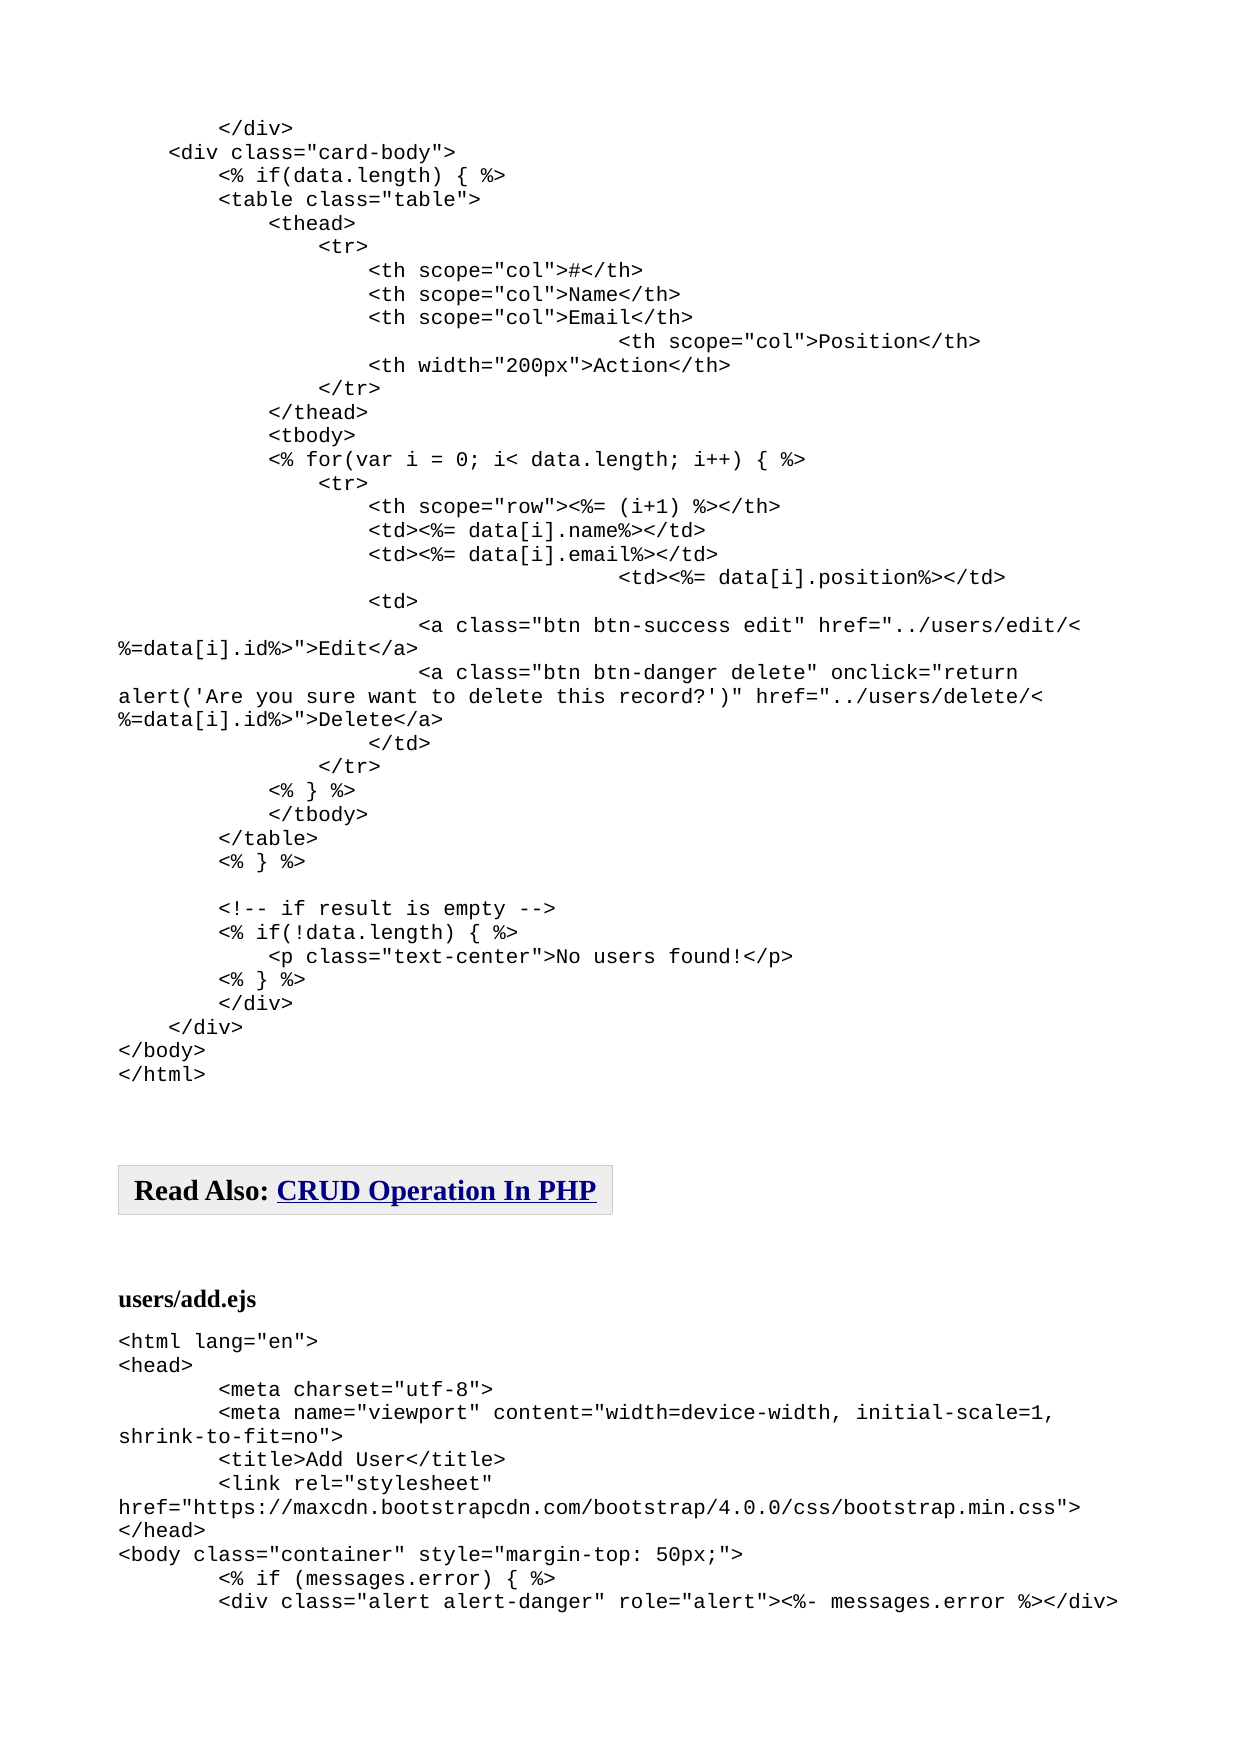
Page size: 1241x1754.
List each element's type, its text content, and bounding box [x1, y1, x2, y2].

text <% } %> [118, 851, 1122, 875]
text <td> [118, 591, 1122, 615]
text <link rel="stylesheet" href="https://maxcdn.bootstrapcdn.com/bootstrap/4.0.0/css/bootstrap.min.css"> [118, 1473, 1122, 1520]
text <!-- if result is empty --> [118, 898, 1122, 922]
text <title>Add User</title> [118, 1449, 1122, 1473]
text <a class="btn btn-success edit" href="../users/edit/<%=data[i].id%>">Edit</a> [118, 615, 1122, 662]
text </tr> [118, 757, 1122, 780]
text </thead> [118, 402, 1122, 426]
text <th scope="col">#</th> [118, 260, 1122, 284]
text </div> [118, 1017, 1122, 1040]
text <% for(var i = 0; i< data.length; i++) { %> [118, 449, 1122, 473]
text </div> [118, 993, 1122, 1017]
text <thead> [118, 213, 1122, 236]
text [613, 1165, 1122, 1214]
text Read Also: CRUD Operation In PHP [119, 1166, 612, 1214]
text <tr> [118, 473, 1122, 496]
text </tr> [118, 378, 1122, 402]
text <td><%= data[i].position%></td> [118, 567, 1122, 591]
text <html lang="en"> [118, 1331, 1122, 1355]
text <td><%= data[i].name%></td> [118, 520, 1122, 544]
text <th scope="col">Name</th> [118, 284, 1122, 307]
text <tbody> [118, 426, 1122, 449]
text </body> [118, 1040, 1122, 1064]
text <tr> [118, 236, 1122, 260]
text </div> [118, 118, 1122, 142]
text </tbody> [118, 804, 1122, 827]
text <td><%= data[i].email%></td> [118, 544, 1122, 567]
text <p class="text-center">No users found!</p> [118, 946, 1122, 969]
text <div class="card-body"> [118, 142, 1122, 165]
text users/add.ejs [118, 1284, 1122, 1312]
text <th width="200px">Action</th> [118, 354, 1122, 378]
text <% if(data.length) { %> [118, 165, 1122, 189]
text <meta charset="utf-8"> [118, 1378, 1122, 1402]
text <div class="alert alert-danger" role="alert"><%- messages.error %></div> [118, 1591, 1122, 1615]
text <% } %> [118, 969, 1122, 993]
text <th scope="col">Email</th> [118, 307, 1122, 331]
text </head> [118, 1520, 1122, 1544]
text <th scope="col">Position</th> [118, 331, 1122, 354]
text </table> [118, 827, 1122, 851]
text <a class="btn btn-danger delete" onclick="return alert('Are you sure want to delete this record?')" href="../users/delete/<%=data[i].id%>">Delete</a> [118, 662, 1122, 733]
text <meta name="viewport" content="width=device-width, initial-scale=1, shrink-to-fit=no"> [118, 1402, 1122, 1449]
text <body class="container" style="margin-top: 50px;"> [118, 1544, 1122, 1568]
text <head> [118, 1355, 1122, 1378]
text <% } %> [118, 780, 1122, 804]
text </td> [118, 733, 1122, 757]
text <% if(!data.length) { %> [118, 922, 1122, 946]
text </html> [118, 1064, 1122, 1088]
text <table class="table"> [118, 189, 1122, 213]
text <th scope="row"><%= (i+1) %></th> [118, 496, 1122, 520]
text <% if (messages.error) { %> [118, 1568, 1122, 1591]
